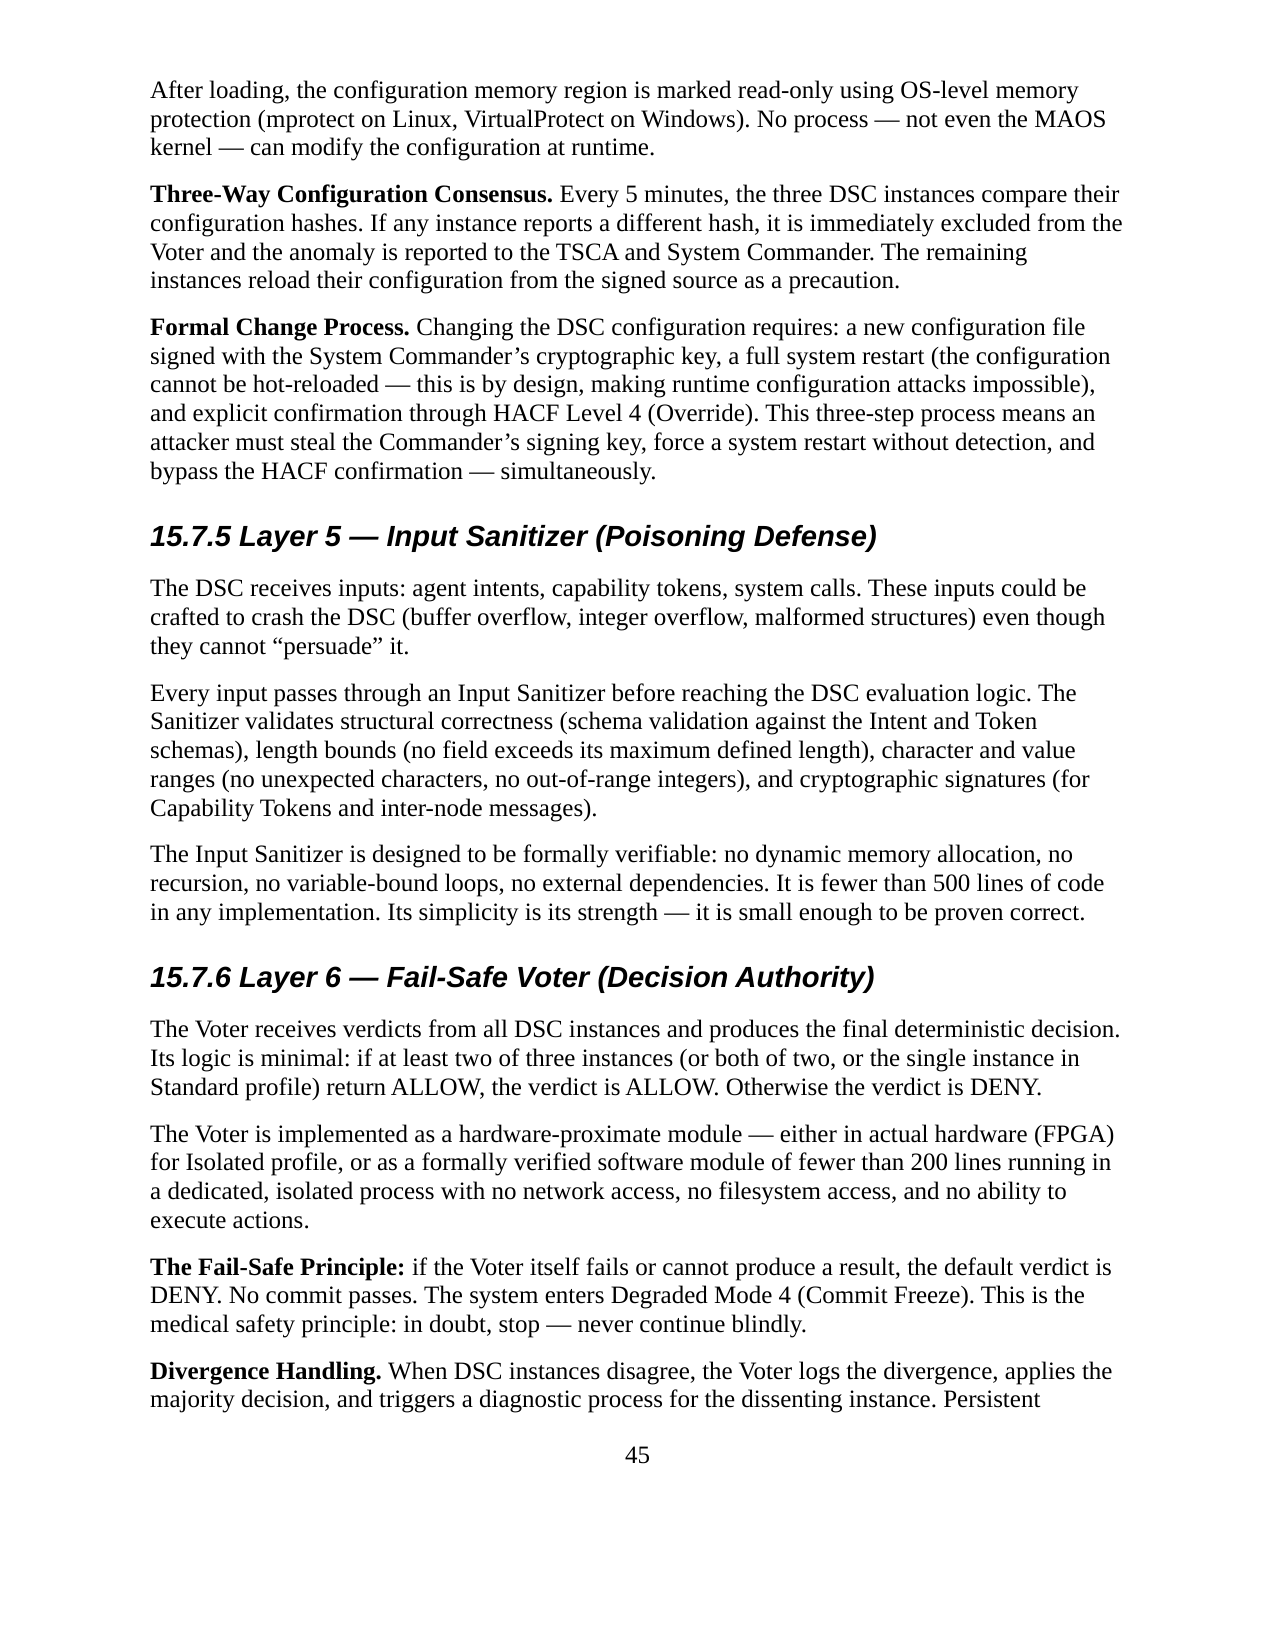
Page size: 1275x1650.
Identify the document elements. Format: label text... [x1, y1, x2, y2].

text After loading, the configuration memory region is marked read-only using OS-level memory protection (mprotect on Linux, VirtualProtect on Windows). No process — not even the MAOS kernel — can modify the configuration at runtime. [150, 75, 1125, 161]
text The Fail-Safe Principle: if the Voter itself fails or cannot produce a result, the default verdict is DENY. No commit passes. The system enters Degraded Mode 4 (Commit Freeze). This is the medical safety principle: in doubt, stop — never continue blindly. [150, 1252, 1125, 1338]
text Divergence Handling. When DSC instances disagree, the Voter logs the divergence, applies the majority decision, and triggers a diagnostic process for the dissenting instance. Persistent [150, 1356, 1125, 1413]
text Every input passes through an Input Sanitizer before reaching the DSC evaluation logic. The Sanitizer validates structural correctness (schema validation against the Intent and Token schemas), length bounds (no field exceeds its maximum defined length), character and value ranges (no unexpected characters, no out-of-range integers), and cryptographic signatures (for Capability Tokens and inter-node messages). [150, 678, 1125, 821]
text The DSC receives inputs: agent intents, capability tokens, system calls. These inputs could be crafted to crash the DSC (buffer overflow, integer overflow, malformed structures) even though they cannot “persuade” it. [150, 573, 1125, 660]
subtitle 15.7.5 Layer 5 — Input Sanitizer (Poisoning Defense) [150, 518, 1125, 552]
text Formal Change Process. Changing the DSC configuration requires: a new configuration file signed with the System Commander’s cryptographic key, a full system restart (the configuration cannot be hot-reloaded — this is by design, making runtime configuration attacks impossible), and explicit confirmation through HACF Level 4 (Override). This three-step process means an attacker must steal the Commander’s signing key, force a system restart without detection, and bypass the HACF confirmation — simultaneously. [150, 312, 1125, 484]
text Three-Way Configuration Consensus. Every 5 minutes, the three DSC instances compare their configuration hashes. If any instance reports a different hash, it is immediately excluded from the Voter and the anomaly is reported to the TSCA and System Commander. The remaining instances reload their configuration from the signed source as a precaution. [150, 179, 1125, 294]
text The Voter receives verdicts from all DSC instances and produces the final deterministic decision. Its logic is minimal: if at least two of three instances (or both of two, or the single instance in Standard profile) return ALLOW, the verdict is ALLOW. Otherwise the verdict is DENY. [150, 1014, 1125, 1101]
subtitle 15.7.6 Layer 6 — Fail-Safe Voter (Decision Authority) [150, 959, 1125, 993]
text The Input Sanitizer is designed to be formally verifiable: no dynamic memory allocation, no recursion, no variable-bound loops, no external dependencies. It is fewer than 500 lines of code in any implementation. Its simplicity is its strength — it is small enough to be proven correct. [150, 839, 1125, 926]
text The Voter is implemented as a hardware-proximate module — either in actual hardware (FPGA) for Isolated profile, or as a formally verified software module of fewer than 200 lines running in a dedicated, isolated process with no network access, no filesystem access, and no ability to execute actions. [150, 1119, 1125, 1234]
